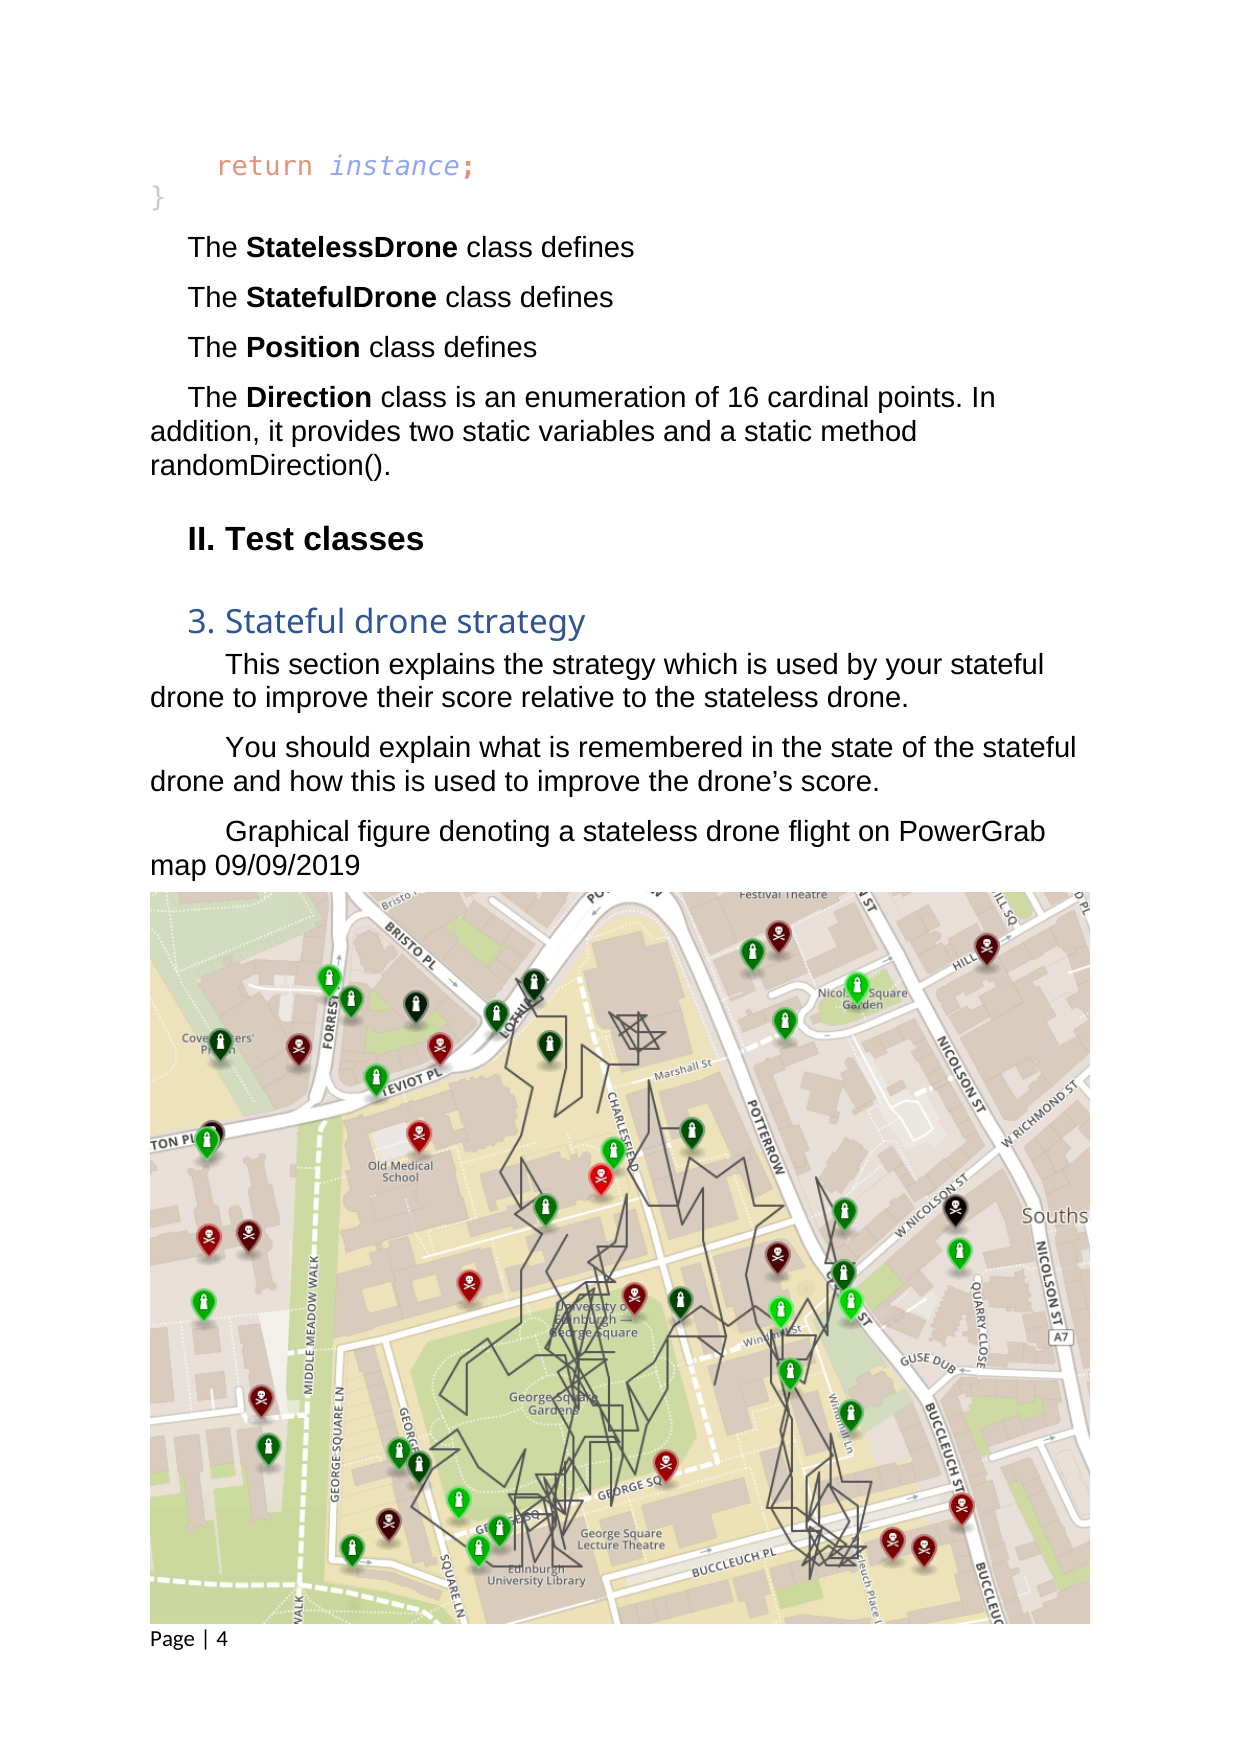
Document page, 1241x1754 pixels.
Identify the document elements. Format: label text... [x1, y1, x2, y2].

text The StatefulDrone class defines [150, 280, 1090, 313]
text This section explains the strategy which is used by your stateful drone to improve their score relative to the stateless drone. [150, 647, 1090, 714]
subtitle Stateful drone strategy [187, 598, 1090, 643]
text The Direction class is an enumeration of 16 cardinal points. In addition, it provides two static variables and a static method randomDirection(). [150, 380, 1090, 481]
text The Position class defines [150, 330, 1090, 364]
text return instance; } [150, 150, 1090, 213]
text Graphical figure denoting a stateless drone flight on PowerGrab map 09/09/2019 [150, 814, 1090, 881]
text The StatelessDrone class defines [150, 230, 1090, 263]
text You should explain what is remembered in the state of the stateful drone and how this is used to improve the drone’s score. [150, 730, 1090, 797]
picture [150, 892, 1091, 1624]
subtitle Test classes [187, 518, 1090, 557]
